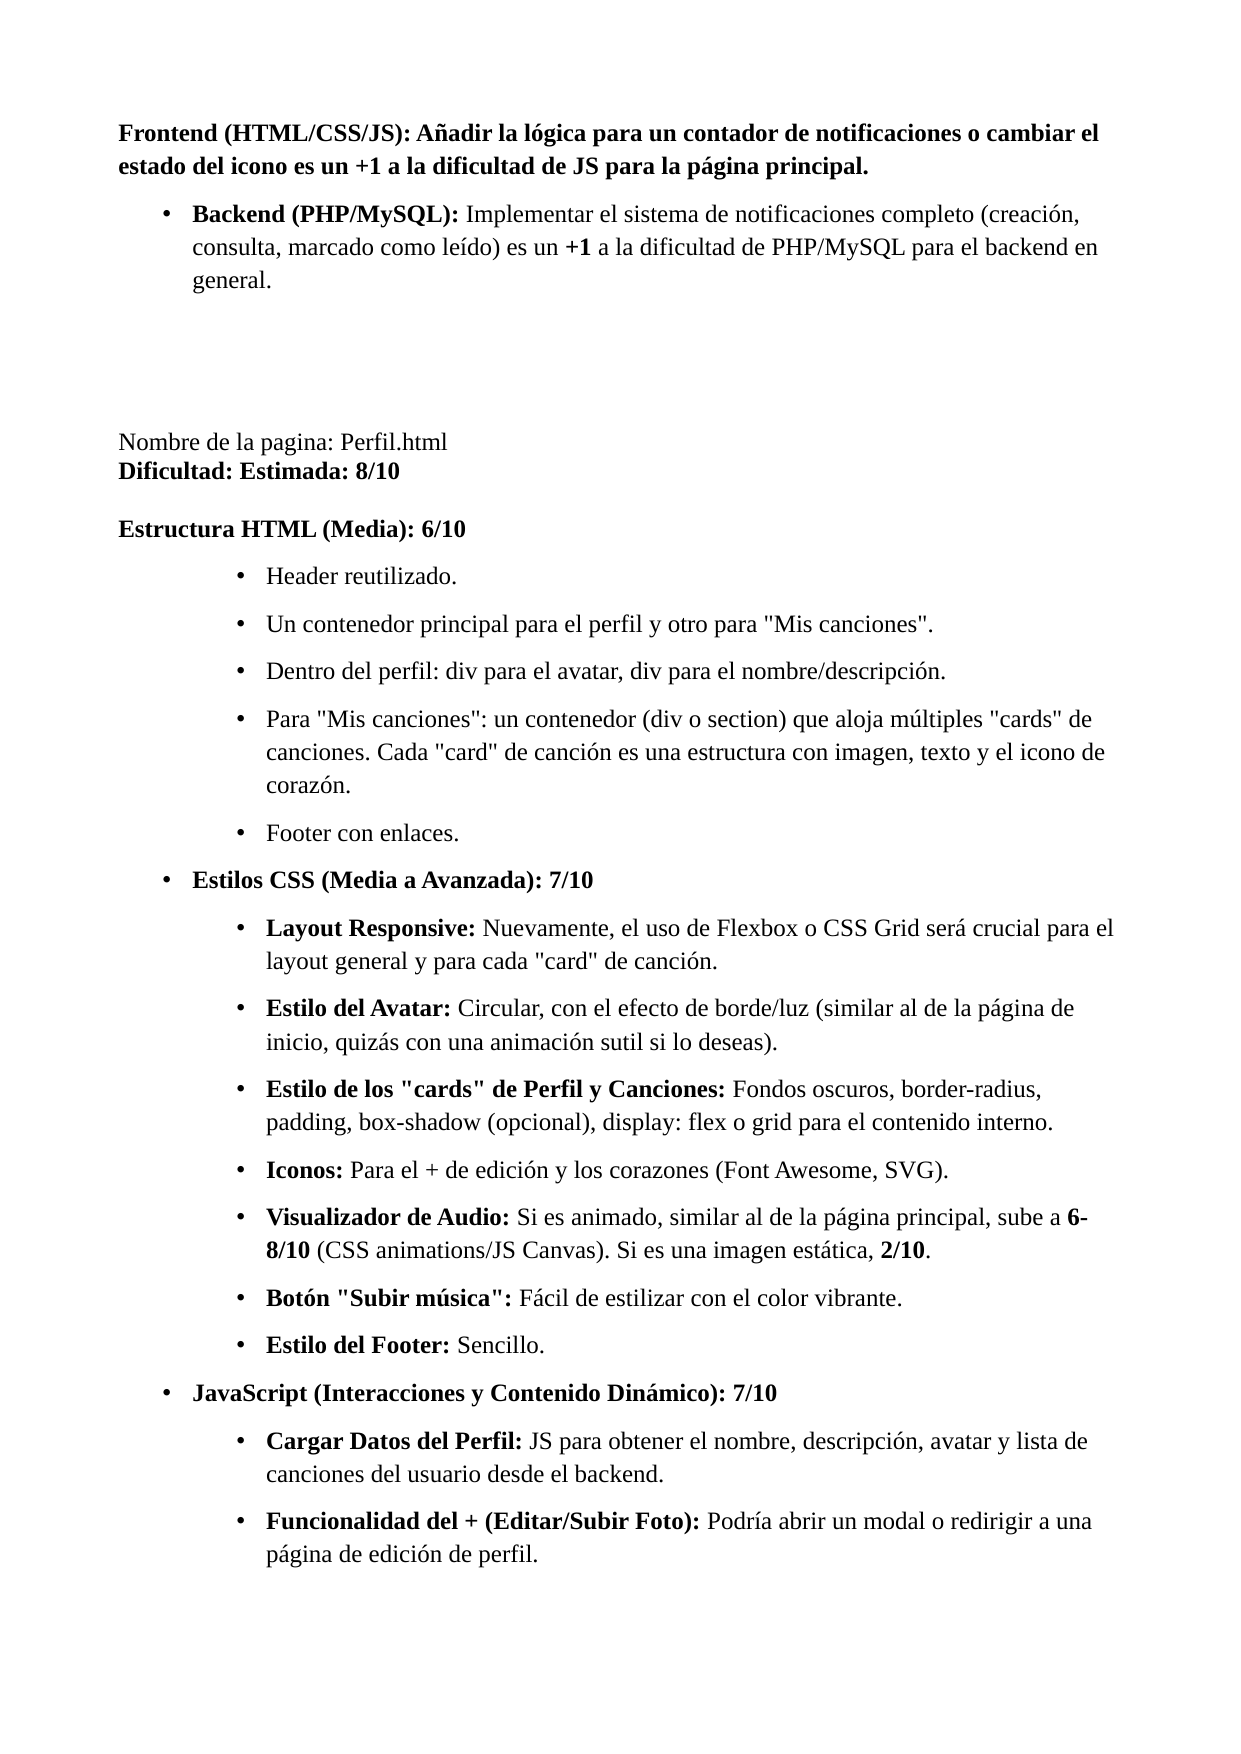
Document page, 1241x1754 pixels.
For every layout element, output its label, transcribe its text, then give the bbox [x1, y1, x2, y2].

list Botón "Subir música": Fácil de estilizar con el color vibrante. [236, 1283, 1122, 1312]
list Estilos CSS (Media a Avanzada): 7/10 [162, 865, 1122, 894]
list Estilo de los "cards" de Perfil y Canciones: Fondos oscuros, border-radius, padding, box-shadow (opcional), display: flex o grid para el contenido interno. [236, 1074, 1122, 1136]
list Cargar Datos del Perfil: JS para obtener el nombre, descripción, avatar y lista de canciones del usuario desde el backend. [236, 1426, 1122, 1488]
text Nombre de la pagina: Perfil.html [118, 427, 1122, 456]
list Footer con enlaces. [236, 818, 1122, 846]
list Backend (PHP/MySQL): Implementar el sistema de notificaciones completo (creación, consulta, marcado como leído) es un +1 a la dificultad de PHP/MySQL para el backend en general. [162, 199, 1122, 293]
text Dificultad: Estimada: 8/10 [118, 456, 1122, 485]
list Un contenedor principal para el perfil y otro para "Mis canciones". [236, 609, 1122, 638]
text Estructura HTML (Media): 6/10 [118, 514, 1122, 542]
list JavaScript (Interacciones y Contenido Dinámico): 7/10 [162, 1378, 1122, 1407]
list Layout Responsive: Nuevamente, el uso de Flexbox o CSS Grid será crucial para el layout general y para cada "card" de canción. [236, 913, 1122, 975]
list Visualizador de Audio: Si es animado, similar al de la página principal, sube a 6-8/10 (CSS animations/JS Canvas). Si es una imagen estática, 2/10. [236, 1202, 1122, 1264]
list Iconos: Para el + de edición y los corazones (Font Awesome, SVG). [236, 1155, 1122, 1183]
list Funcionalidad del + (Editar/Subir Foto): Podría abrir un modal o redirigir a una página de edición de perfil. [236, 1506, 1122, 1568]
list Estilo del Avatar: Circular, con el efecto de borde/luz (similar al de la página de inicio, quizás con una animación sutil si lo deseas). [236, 993, 1122, 1055]
text Frontend (HTML/CSS/JS): Añadir la lógica para un contador de notificaciones o cambiar el estado del icono es un +1 a la dificultad de JS para la página principal. [118, 118, 1122, 180]
list Para "Mis canciones": un contenedor (div o section) que aloja múltiples "cards" de canciones. Cada "card" de canción es una estructura con imagen, texto y el icono de corazón. [236, 704, 1122, 799]
list Dentro del perfil: div para el avatar, div para el nombre/descripción. [236, 656, 1122, 685]
list Estilo del Footer: Sencillo. [236, 1331, 1122, 1359]
list Header reutilizado. [236, 561, 1122, 590]
